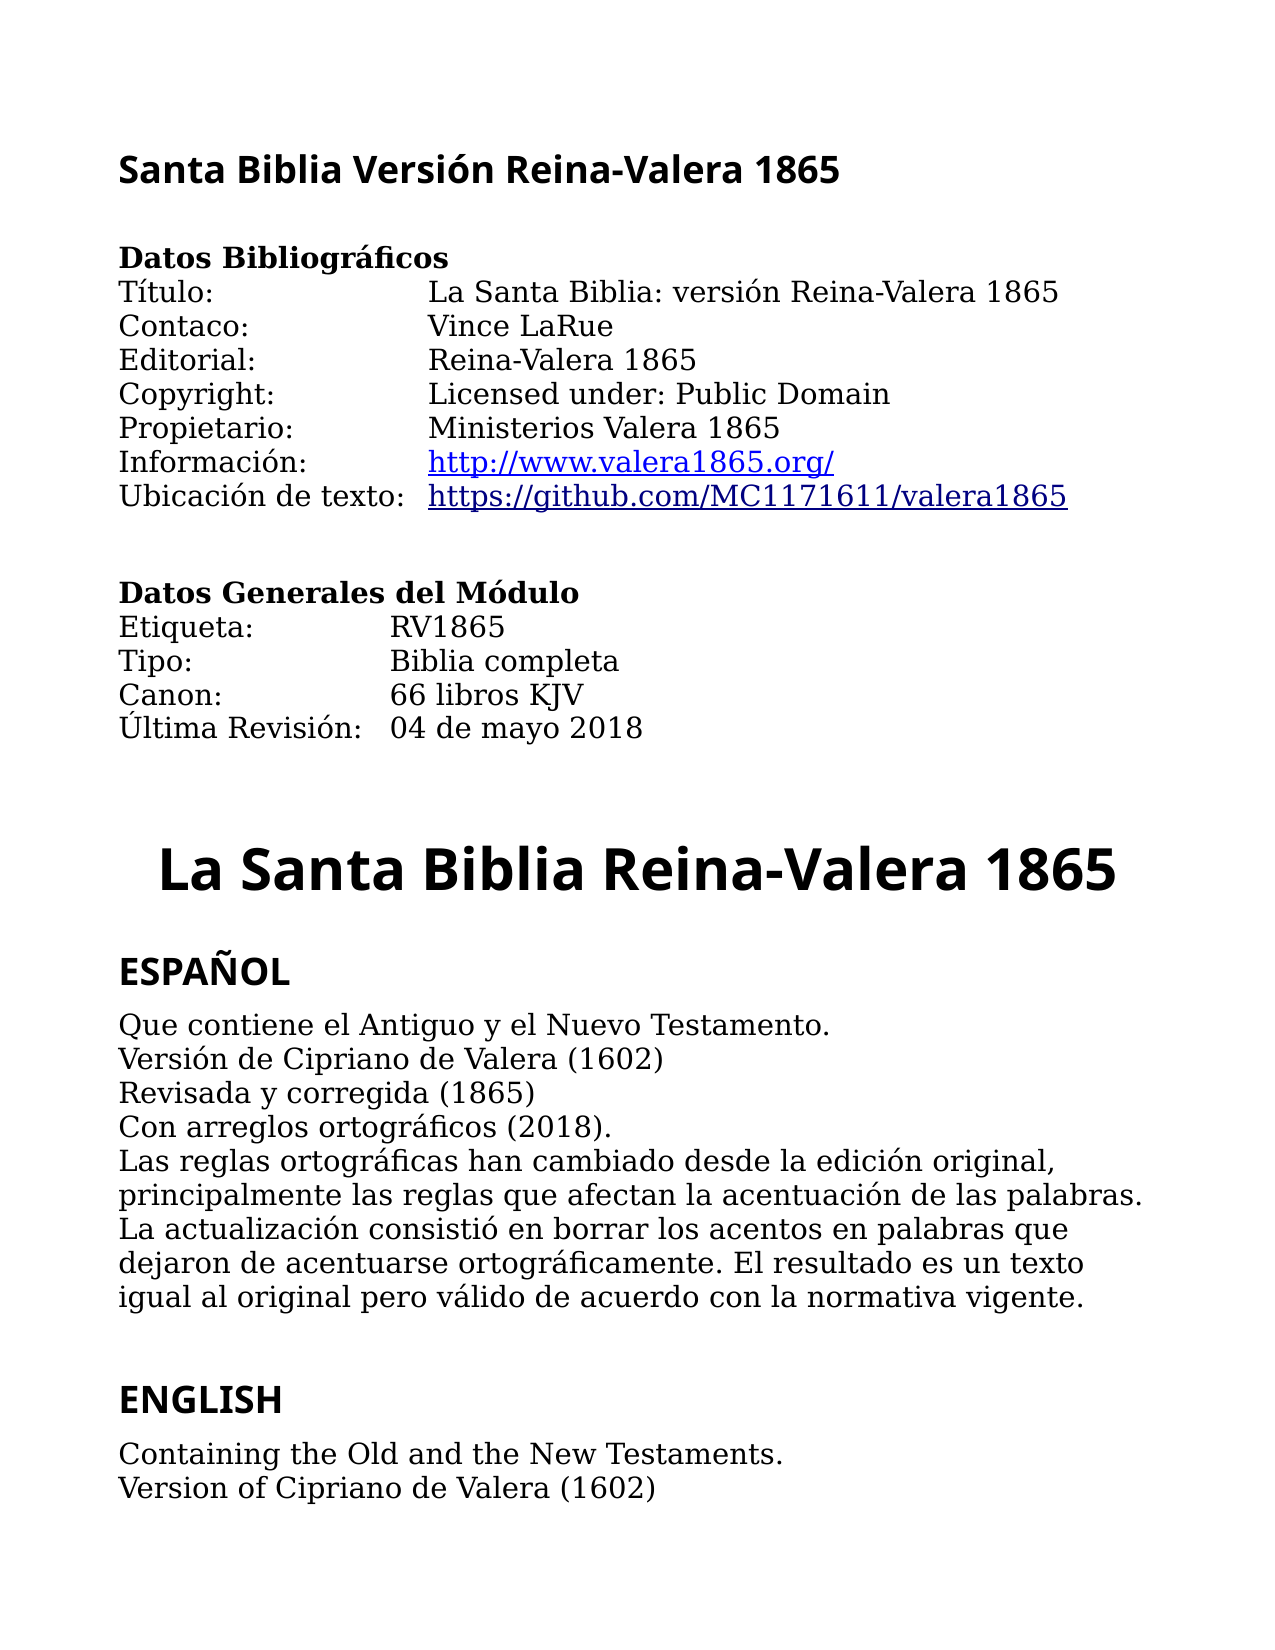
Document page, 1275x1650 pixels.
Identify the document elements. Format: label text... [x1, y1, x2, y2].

text Revisada y corregida (1865) [118, 1077, 1157, 1111]
table_header La Santa Biblia: versión Reina-Valera 1865 [428, 276, 1157, 309]
table_cell Contaco: [118, 310, 428, 343]
text Containing the Old and the New Testaments. [118, 1437, 1157, 1471]
text Versión de Cipriano de Valera (1602) [118, 1043, 1157, 1077]
table_cell Ubicación de texto: [118, 479, 428, 513]
text Datos Generales del Módulo [118, 576, 1157, 610]
table_cell 66 libros KJV [389, 678, 1157, 712]
text Que contiene el Antiguo y el Nuevo Testamento. [118, 1009, 1157, 1043]
table_cell Editorial: [118, 344, 428, 377]
table_cell Tipo: [118, 644, 389, 678]
table_cell Biblia completa [389, 644, 1157, 678]
text Version of Cipriano de Valera (1602) [118, 1471, 1157, 1505]
table_header Título: [118, 276, 428, 309]
table_cell Propietario: [118, 411, 428, 445]
table_cell Reina-Valera 1865 [428, 344, 1157, 377]
table_cell https://github.com/MC1171611/valera1865 [428, 479, 1157, 513]
subtitle ENGLISH [118, 1373, 1157, 1425]
table_header RV1865 [389, 610, 1157, 644]
subtitle ESPAÑOL [118, 944, 1157, 996]
text Datos Bibliográficos [118, 241, 1157, 276]
table_cell Copyright: [118, 378, 428, 411]
table_cell Licensed under: Public Domain [428, 378, 1157, 411]
subtitle Santa Biblia Versión Reina-Valera 1865 [118, 143, 1157, 195]
table_cell http://www.valera1865.org/ [428, 445, 1157, 479]
table_cell Última Revisión: [118, 712, 389, 746]
table_cell Canon: [118, 678, 389, 712]
title La Santa Biblia Reina-Valera 1865 [118, 828, 1157, 907]
table_cell Vince LaRue [428, 310, 1157, 343]
table_header Etiqueta: [118, 610, 389, 644]
text Las reglas ortográficas han cambiado desde la edición original, principalmente las reglas que afectan la acentuación de las palabras. La actualización consistió en borrar los acentos en palabras que dejaron de acentuarse ortográficamente. El resultado es un texto igual al original pero válido de acuerdo con la normativa vigente. [118, 1144, 1157, 1314]
text Con arreglos ortográficos (2018). [118, 1111, 1157, 1144]
table_cell Ministerios Valera 1865 [428, 411, 1157, 445]
table_cell 04 de mayo 2018 [389, 712, 1157, 746]
table_cell Información: [118, 445, 428, 479]
